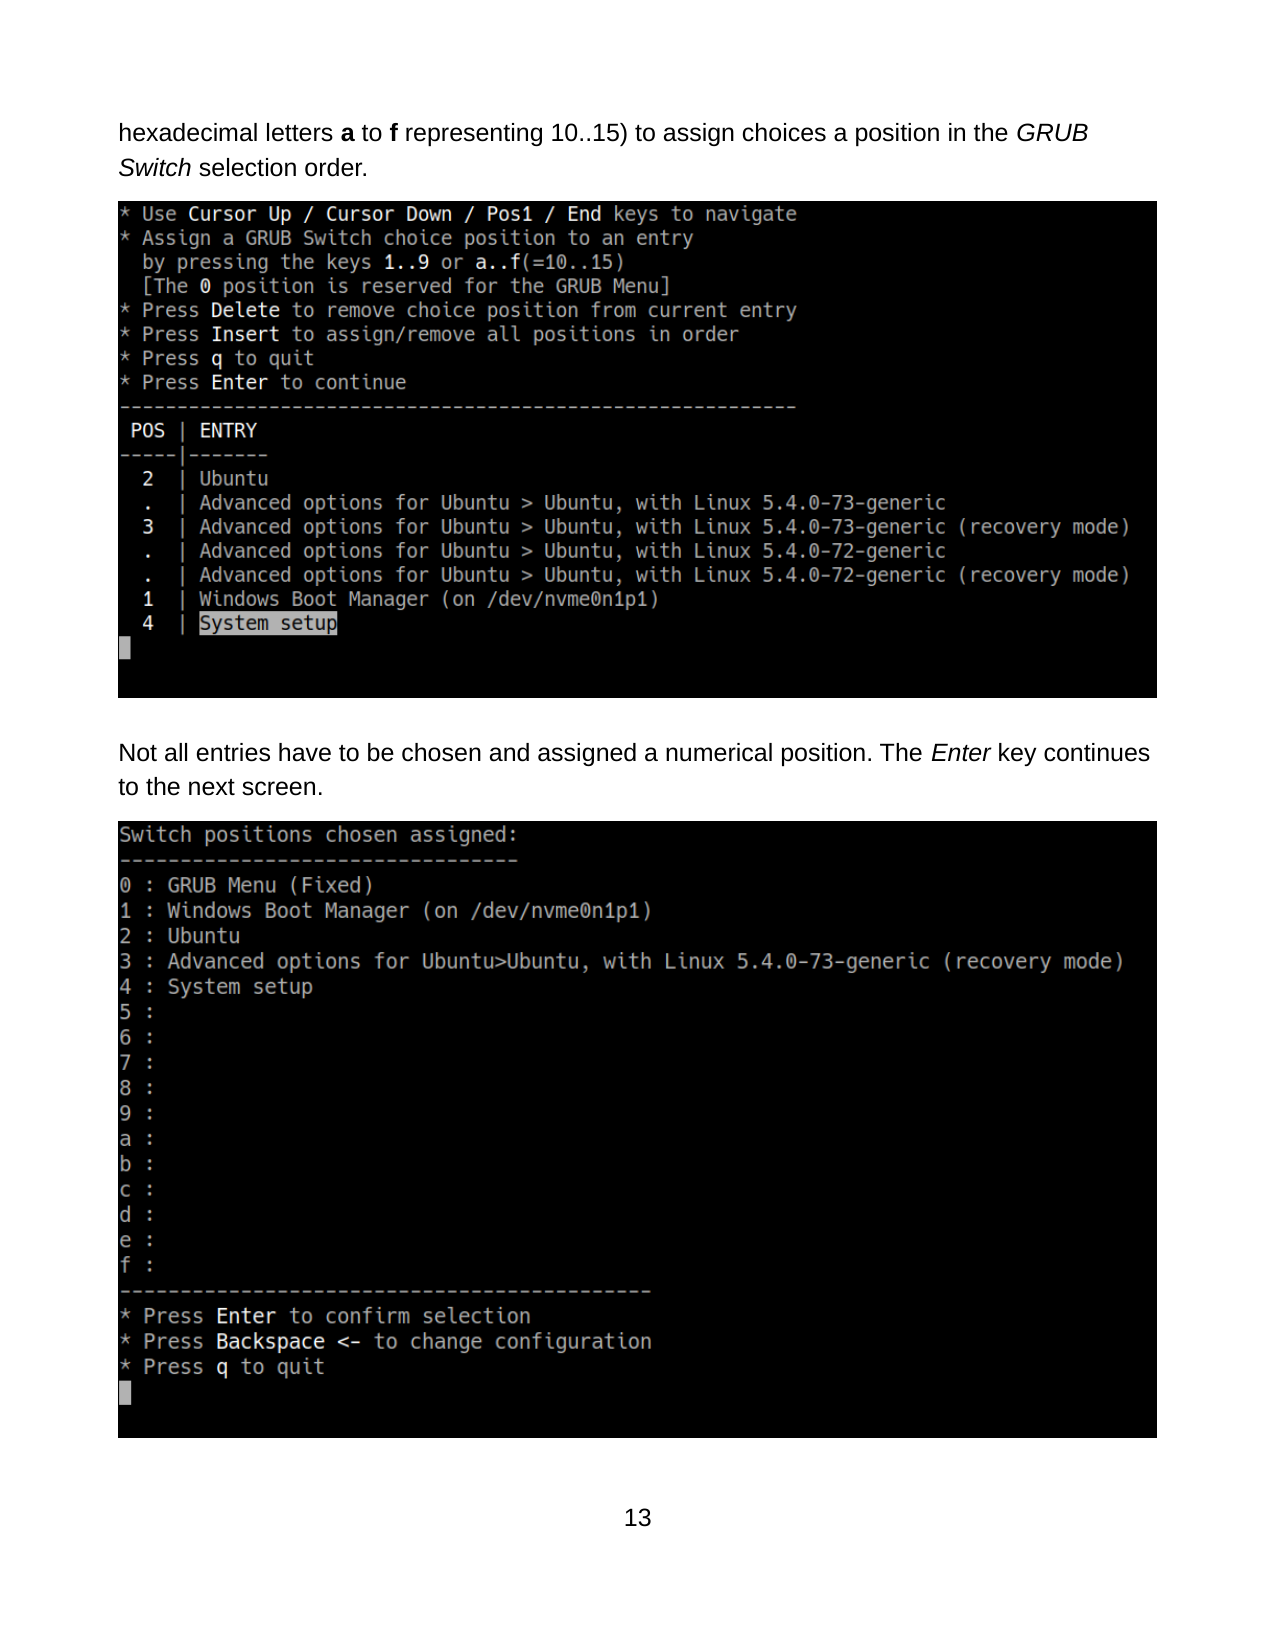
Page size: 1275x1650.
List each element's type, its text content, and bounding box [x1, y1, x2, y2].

picture [118, 821, 1157, 1438]
picture [118, 201, 1157, 698]
text hexadecimal letters a to f representing 10..15) to assign choices a position in the GRUB Switch selection order. [118, 118, 1157, 181]
text Not all entries have to be chosen and assigned a numerical position. The Enter key continues to the next screen. [118, 698, 1157, 801]
